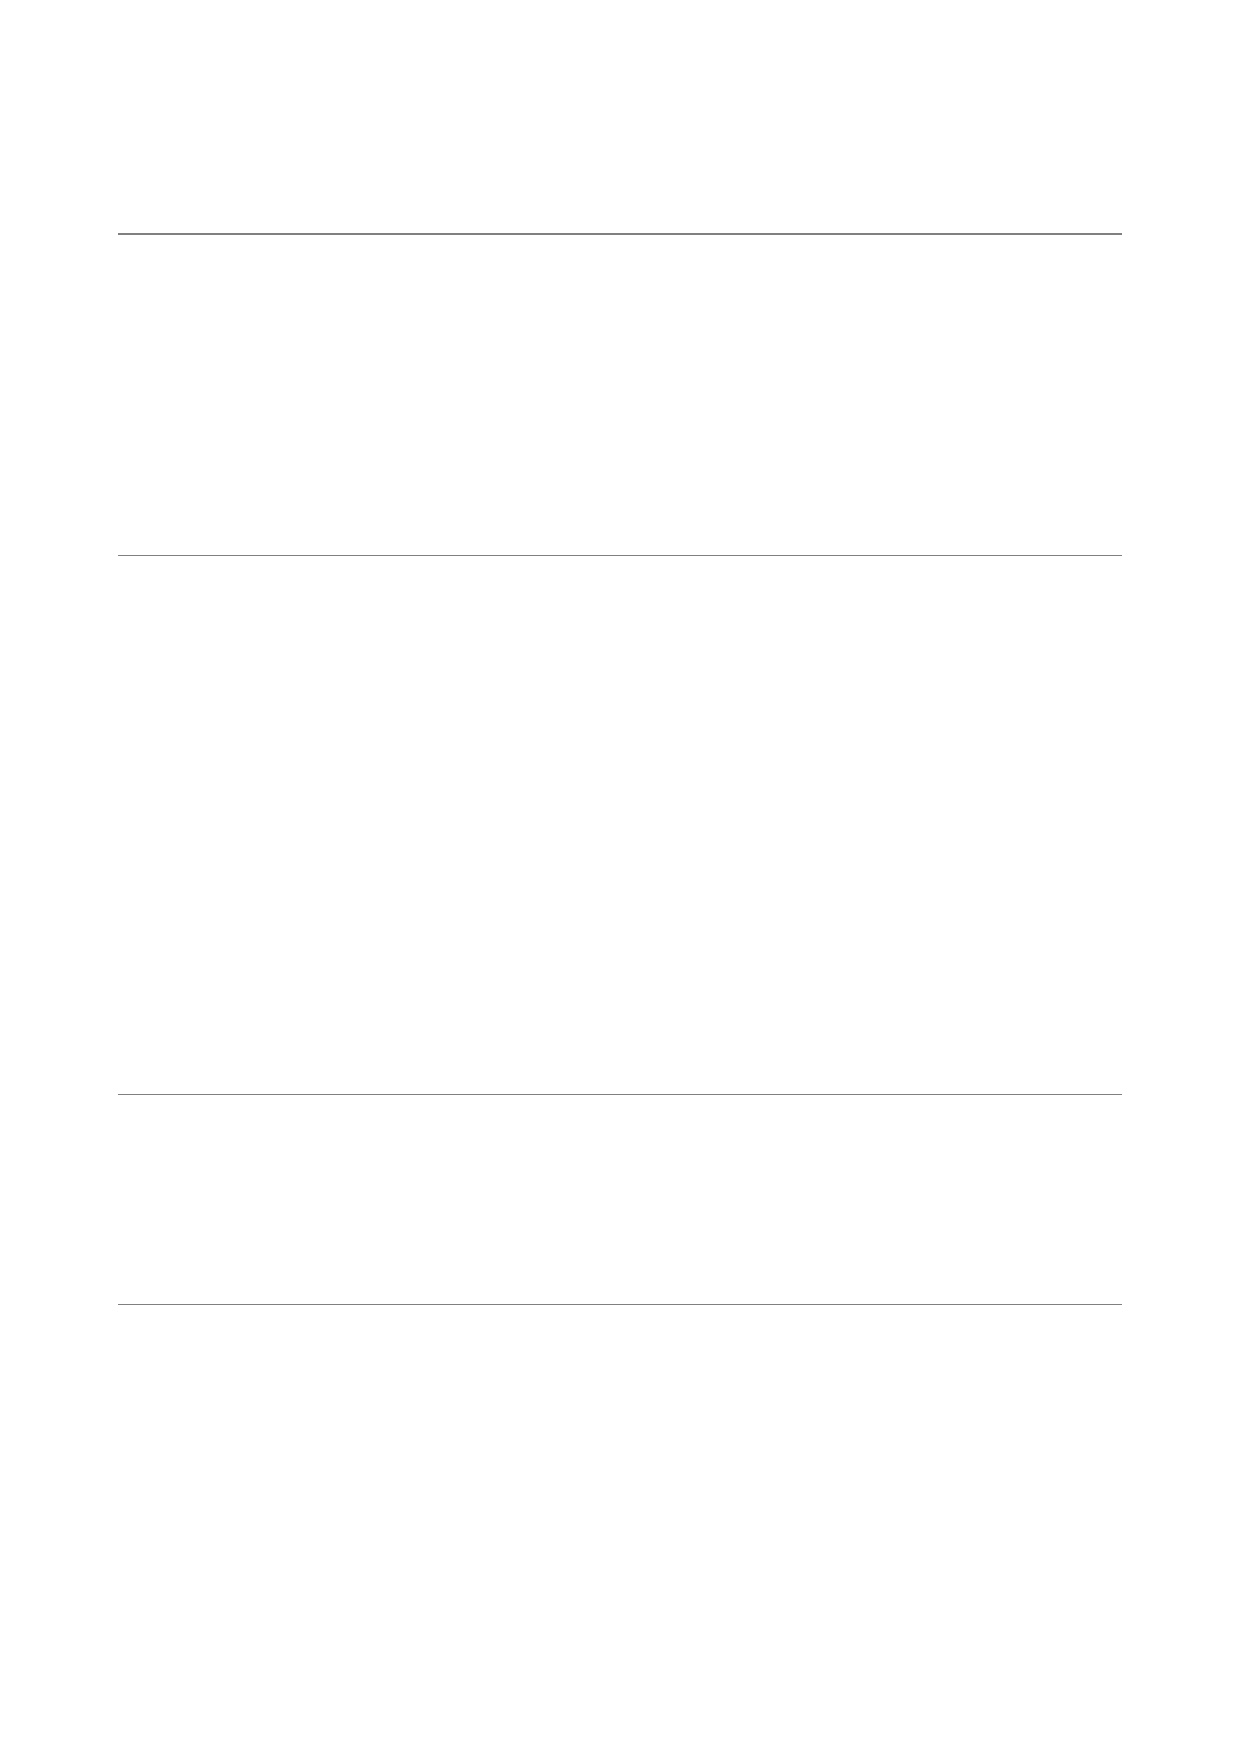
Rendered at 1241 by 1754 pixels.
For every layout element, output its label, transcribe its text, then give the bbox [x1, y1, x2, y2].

text class Admin extends User { [118, 1460, 1122, 1484]
text ✔ level ты присвоил — всё ок. [118, 490, 1122, 521]
text Это означает, что JS сделал вот это: [118, 826, 1122, 854]
text constructor(name, level) { [118, 343, 1122, 366]
text constructor(name, level) { [118, 1484, 1122, 1507]
text Результат: [118, 118, 1122, 147]
text User.constructor(undefined) [118, 873, 1122, 897]
text } [118, 437, 1122, 461]
subtitle ВАЖНОЕ ПРАВИЛО 🧠 [118, 1144, 1122, 1188]
text this.level = level [118, 1531, 1122, 1554]
text this.name = undefined [118, 976, 1122, 1000]
text Ты вызвал constructor родителя БЕЗ аргументов. [118, 778, 1122, 807]
subtitle Почему level = 'aboba' (это понятно) [118, 284, 1122, 330]
text super() НЕ “знает” аргументы Admin автоматически Их нужно передать ЯВНО. [177, 1200, 1063, 1260]
text // name = 'bob' [118, 366, 1122, 390]
text super() [118, 725, 1122, 748]
text } [118, 1578, 1122, 1602]
text // level = 'aboba' [118, 390, 1122, 414]
text А в User: [118, 926, 1122, 957]
text this.level = level [118, 414, 1122, 437]
text Admin { name: undefined, level: 'aboba' } [118, 166, 1122, 189]
subtitle А вот почему name = undefined 👇 [118, 606, 1122, 652]
text } [118, 1554, 1122, 1578]
text super(name) // ✅ передали name родителю [118, 1507, 1122, 1531]
subtitle Как правильно ✅ [118, 1354, 1122, 1397]
subtitle Ключевая строка [118, 679, 1122, 712]
text ➡️ поэтому name стал undefined. [118, 1029, 1122, 1060]
text Нужно передать name в super: [118, 1410, 1122, 1441]
